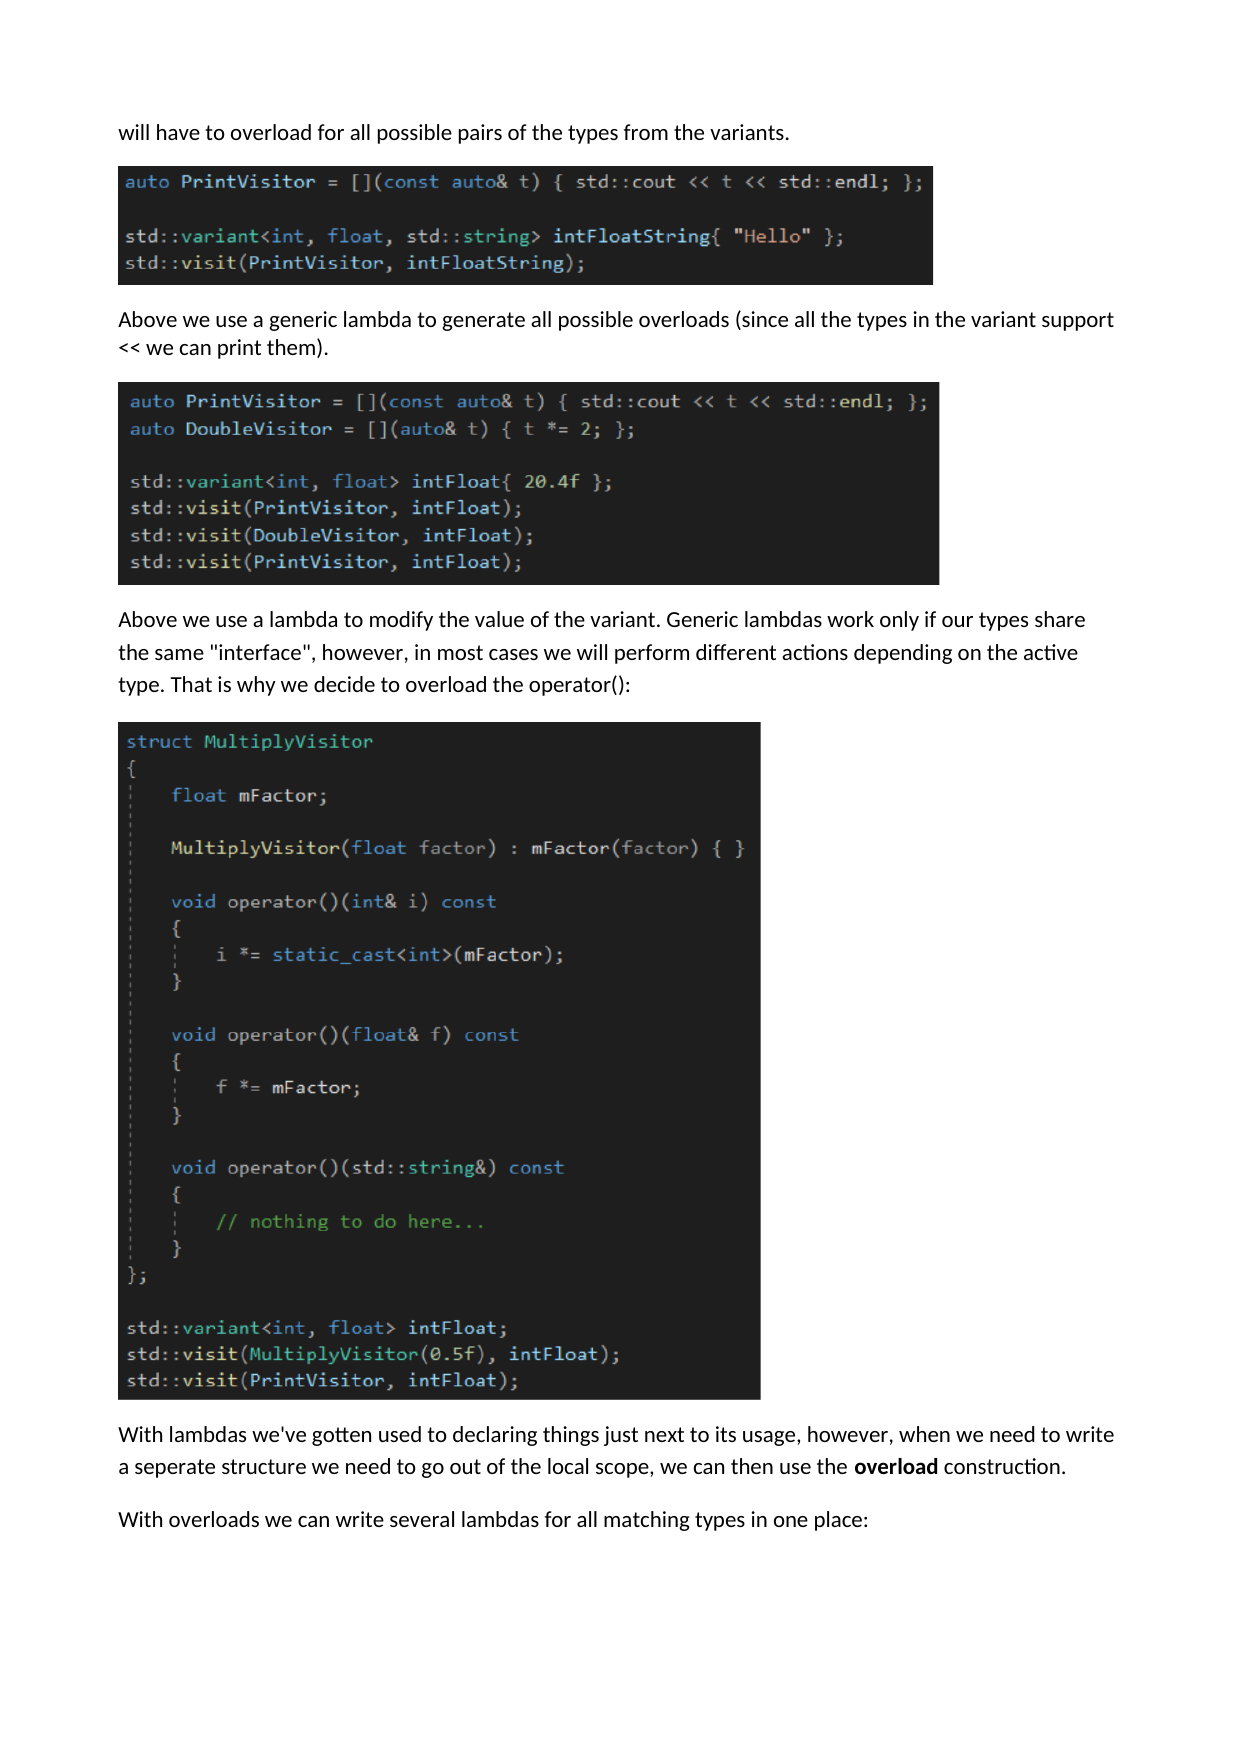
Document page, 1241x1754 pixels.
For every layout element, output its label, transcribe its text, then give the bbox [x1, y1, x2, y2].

text With overloads we can write several lambdas for all matching types in one place: [118, 1505, 1122, 1533]
text will have to overload for all possible pairs of the types from the variants. [118, 118, 1122, 146]
text Above we use a generic lambda to generate all possible overloads (since all the types in the variant support << we can print them). [118, 305, 1122, 361]
text Above we use a lambda to modify the value of the variant. Generic lambdas work only if our types share the same "interface", however, in most cases we will perform different actions depending on the active type. That is why we decide to overload the operator(): [118, 606, 1122, 698]
text With lambdas we've gotten used to declaring things just next to its usage, however, when we need to write a seperate structure we need to go out of the local scope, we can then use the overload construction. [118, 1420, 1122, 1480]
